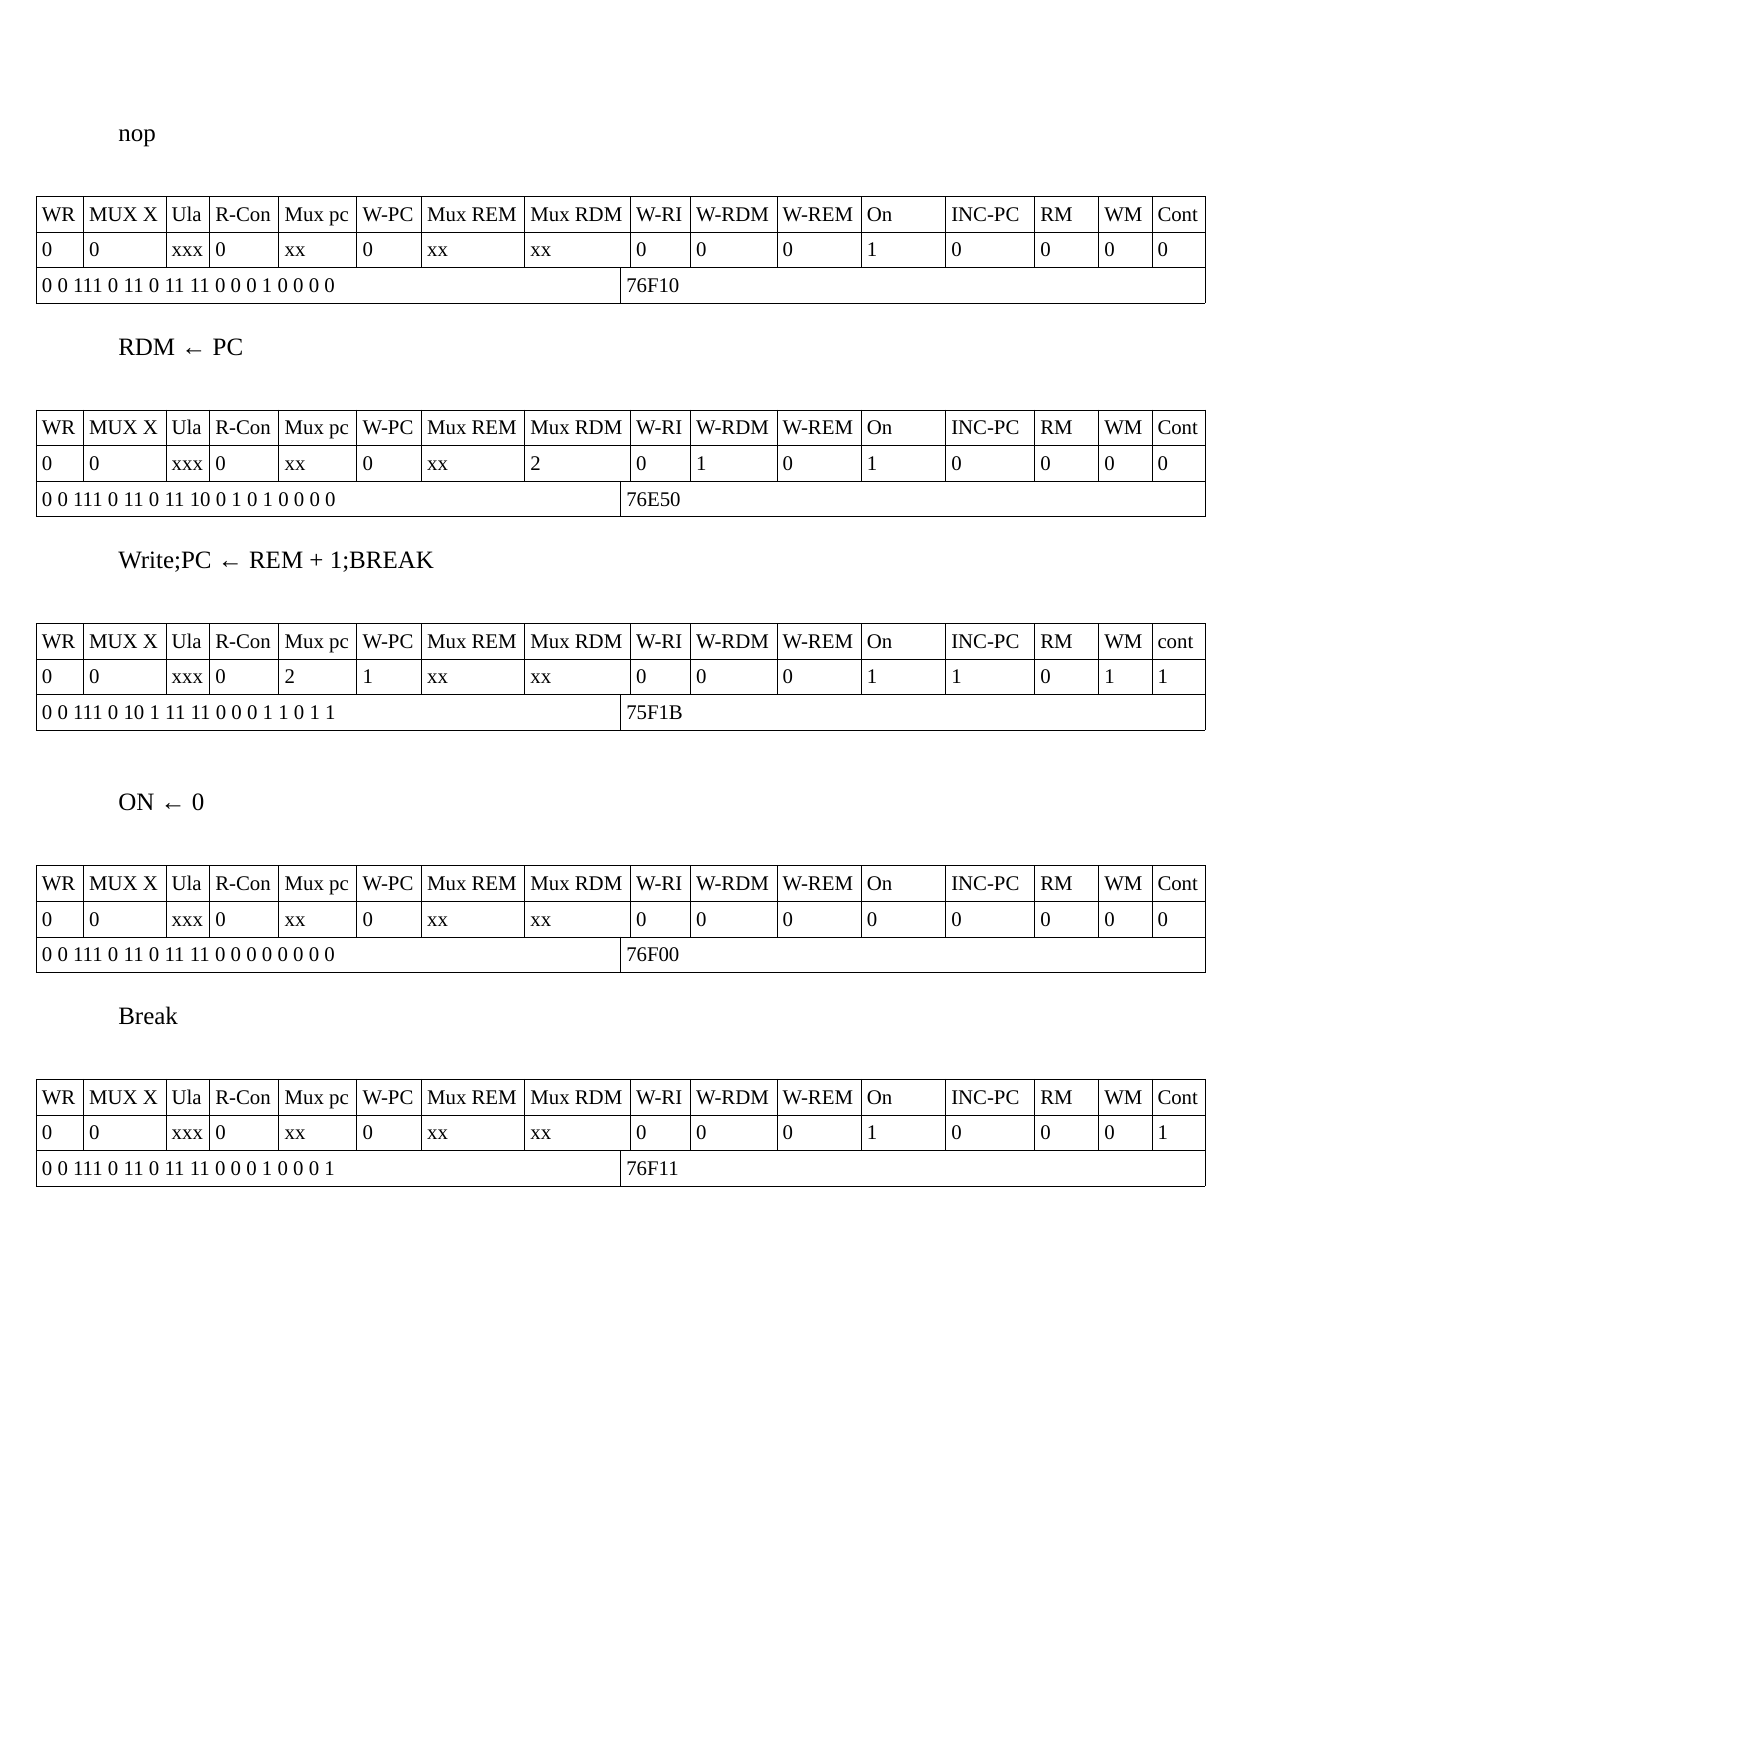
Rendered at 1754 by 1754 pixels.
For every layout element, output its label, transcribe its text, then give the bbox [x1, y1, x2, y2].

table_header WM [1099, 411, 1152, 445]
table_cell 0 [631, 446, 690, 481]
table_cell 0 [1153, 446, 1205, 481]
table_cell xx [422, 902, 524, 937]
table_header Mux REM [422, 866, 524, 901]
table_cell 0 [357, 1116, 421, 1150]
table_cell xxx [167, 902, 209, 937]
table_header W-RDM [691, 866, 777, 901]
table_cell 0 [84, 902, 166, 937]
table_cell 0 [1035, 660, 1098, 694]
table_header INC-PC [946, 866, 1034, 901]
table_header On [862, 866, 945, 901]
table_header WR [37, 1080, 83, 1114]
table_cell xx [525, 660, 630, 694]
table_cell 0 [37, 446, 83, 481]
table_header Ula [167, 411, 209, 445]
text RDM ← PC [118, 332, 1636, 360]
table_cell 0 [1153, 233, 1205, 267]
table_header WR [37, 411, 83, 445]
table_cell 0 [357, 902, 421, 937]
table_header MUX X [84, 1080, 166, 1114]
table_header W-PC [357, 1080, 421, 1114]
table_cell 0 [37, 660, 83, 694]
table_cell xxx [167, 233, 209, 267]
table_header W-RDM [691, 197, 777, 232]
table_cell 0 [778, 233, 861, 267]
table_cell xx [422, 446, 524, 481]
table_cell 0 [210, 233, 278, 267]
table_cell 0 0 111 0 11 0 11 10 0 1 0 1 0 0 0 0 [37, 482, 620, 516]
table_cell 0 0 111 0 11 0 11 11 0 0 0 1 0 0 0 0 [37, 268, 620, 303]
table_header R-Con [210, 624, 278, 659]
table_header Mux pc [279, 866, 356, 901]
table_cell 0 [691, 233, 777, 267]
table_header RM [1035, 866, 1098, 901]
table_cell 76F00 [621, 938, 1205, 972]
table_cell xx [525, 233, 630, 267]
table_cell 0 [1153, 902, 1205, 937]
table_header Cont [1153, 197, 1205, 232]
table_header INC-PC [946, 411, 1034, 445]
table_header W-REM [778, 624, 861, 659]
table_cell 0 [778, 902, 861, 937]
table_cell 0 0 111 0 11 0 11 11 0 0 0 1 0 0 0 1 [37, 1151, 620, 1186]
table_cell 1 [357, 660, 421, 694]
table_cell xx [422, 1116, 524, 1150]
table_cell 1 [1153, 1116, 1205, 1150]
table_cell xxx [167, 446, 209, 481]
table_header R-Con [210, 866, 278, 901]
table_cell 1 [691, 446, 777, 481]
table_cell xx [279, 446, 356, 481]
table_header W-PC [357, 624, 421, 659]
table_cell 76F10 [621, 268, 1205, 303]
table_cell 0 [631, 902, 690, 937]
table_header W-RDM [691, 624, 777, 659]
table_cell 0 [862, 902, 945, 937]
table_cell 0 [1035, 1116, 1098, 1150]
table_cell xx [525, 902, 630, 937]
table_header Cont [1153, 1080, 1205, 1114]
table_cell 0 0 111 0 10 1 11 11 0 0 0 1 1 0 1 1 [37, 695, 620, 730]
table_header On [862, 1080, 945, 1114]
table_header W-REM [778, 866, 861, 901]
table_header Mux pc [279, 624, 356, 659]
table_cell 2 [279, 660, 356, 694]
table_cell xxx [167, 1116, 209, 1150]
table_cell 0 [84, 446, 166, 481]
table_header Cont [1153, 411, 1205, 445]
table_cell xxx [167, 660, 209, 694]
table_cell xx [279, 233, 356, 267]
table_header R-Con [210, 197, 278, 232]
table_cell 0 [778, 1116, 861, 1150]
table_cell 0 [210, 660, 278, 694]
table_header Mux RDM [525, 1080, 630, 1114]
table_header Mux REM [422, 1080, 524, 1114]
table_cell 0 [1035, 902, 1098, 937]
table_header R-Con [210, 1080, 278, 1114]
table_header Ula [167, 624, 209, 659]
table_cell xx [279, 902, 356, 937]
table_header WR [37, 624, 83, 659]
table_cell 0 [210, 902, 278, 937]
table_cell 0 [1035, 233, 1098, 267]
table_header Mux pc [279, 411, 356, 445]
table_cell 0 [691, 1116, 777, 1150]
table_header W-RI [631, 624, 690, 659]
table_cell 0 [1099, 902, 1152, 937]
text Break [118, 1001, 1636, 1030]
table_header Ula [167, 1080, 209, 1114]
table_header On [862, 624, 945, 659]
table_header RM [1035, 411, 1098, 445]
table_header MUX X [84, 624, 166, 659]
table_header Cont [1153, 866, 1205, 901]
table_cell 0 [691, 902, 777, 937]
table_cell 1 [862, 660, 945, 694]
table_header W-PC [357, 411, 421, 445]
table_header WM [1099, 624, 1152, 659]
table_cell 0 [210, 1116, 278, 1150]
table_header WM [1099, 1080, 1152, 1114]
table_header Mux REM [422, 411, 524, 445]
table_cell 0 [946, 1116, 1034, 1150]
table_header RM [1035, 197, 1098, 232]
table_cell 0 [37, 1116, 83, 1150]
table_header Mux RDM [525, 411, 630, 445]
table_cell 0 [357, 446, 421, 481]
table_cell 0 [946, 446, 1034, 481]
table_cell 1 [946, 660, 1034, 694]
table_header Mux pc [279, 1080, 356, 1114]
table_header W-REM [778, 197, 861, 232]
table_cell 1 [1099, 660, 1152, 694]
table_cell 75F1B [621, 695, 1205, 730]
table_cell 2 [525, 446, 630, 481]
table_header Ula [167, 866, 209, 901]
table_cell 0 [84, 1116, 166, 1150]
table_header W-RDM [691, 411, 777, 445]
table_header W-REM [778, 1080, 861, 1114]
table_cell 0 [1099, 446, 1152, 481]
table_header W-PC [357, 866, 421, 901]
table_header Mux RDM [525, 197, 630, 232]
table_cell 0 [1099, 233, 1152, 267]
table_header RM [1035, 624, 1098, 659]
table_header W-RI [631, 866, 690, 901]
table_cell xx [279, 1116, 356, 1150]
table_header W-RDM [691, 1080, 777, 1114]
text Write;PC ← REM + 1;BREAK [118, 545, 1636, 574]
table_header WR [37, 866, 83, 901]
table_cell 0 [37, 902, 83, 937]
table_cell 0 [946, 233, 1034, 267]
table_header On [862, 411, 945, 445]
table_cell 0 [631, 233, 690, 267]
table_header W-PC [357, 197, 421, 232]
table_cell 0 [84, 660, 166, 694]
table_cell 0 [357, 233, 421, 267]
table_header R-Con [210, 411, 278, 445]
table_header W-RI [631, 197, 690, 232]
table_cell 0 [1099, 1116, 1152, 1150]
table_header W-RI [631, 1080, 690, 1114]
table_cell 0 [84, 233, 166, 267]
table_cell 0 [1035, 446, 1098, 481]
table_header MUX X [84, 197, 166, 232]
table_header On [862, 197, 945, 232]
table_cell 76F11 [621, 1151, 1205, 1186]
table_header Mux pc [279, 197, 356, 232]
table_cell 0 0 111 0 11 0 11 11 0 0 0 0 0 0 0 0 [37, 938, 620, 972]
table_cell 0 [631, 660, 690, 694]
table_cell 76E50 [621, 482, 1205, 516]
table_cell 0 [37, 233, 83, 267]
table_header Mux REM [422, 624, 524, 659]
table_header RM [1035, 1080, 1098, 1114]
table_cell 0 [210, 446, 278, 481]
table_header W-REM [778, 411, 861, 445]
table_header cont [1153, 624, 1205, 659]
table_cell 0 [631, 1116, 690, 1150]
table_header MUX X [84, 866, 166, 901]
table_cell xx [525, 1116, 630, 1150]
table_cell 0 [778, 660, 861, 694]
table_cell 0 [778, 446, 861, 481]
table_header Ula [167, 197, 209, 232]
table_cell xx [422, 233, 524, 267]
text nop [118, 118, 1636, 147]
table_header INC-PC [946, 1080, 1034, 1114]
table_header Mux REM [422, 197, 524, 232]
table_header MUX X [84, 411, 166, 445]
table_cell 1 [862, 1116, 945, 1150]
table_cell 1 [862, 233, 945, 267]
table_header WM [1099, 197, 1152, 232]
table_header WR [37, 197, 83, 232]
table_cell 0 [691, 660, 777, 694]
table_header INC-PC [946, 624, 1034, 659]
table_cell 1 [862, 446, 945, 481]
table_cell xx [422, 660, 524, 694]
table_header W-RI [631, 411, 690, 445]
table_header Mux RDM [525, 866, 630, 901]
table_header INC-PC [946, 197, 1034, 232]
table_header Mux RDM [525, 624, 630, 659]
table_cell 1 [1153, 660, 1205, 694]
text ON ← 0 [118, 787, 1636, 816]
table_cell 0 [946, 902, 1034, 937]
table_header WM [1099, 866, 1152, 901]
